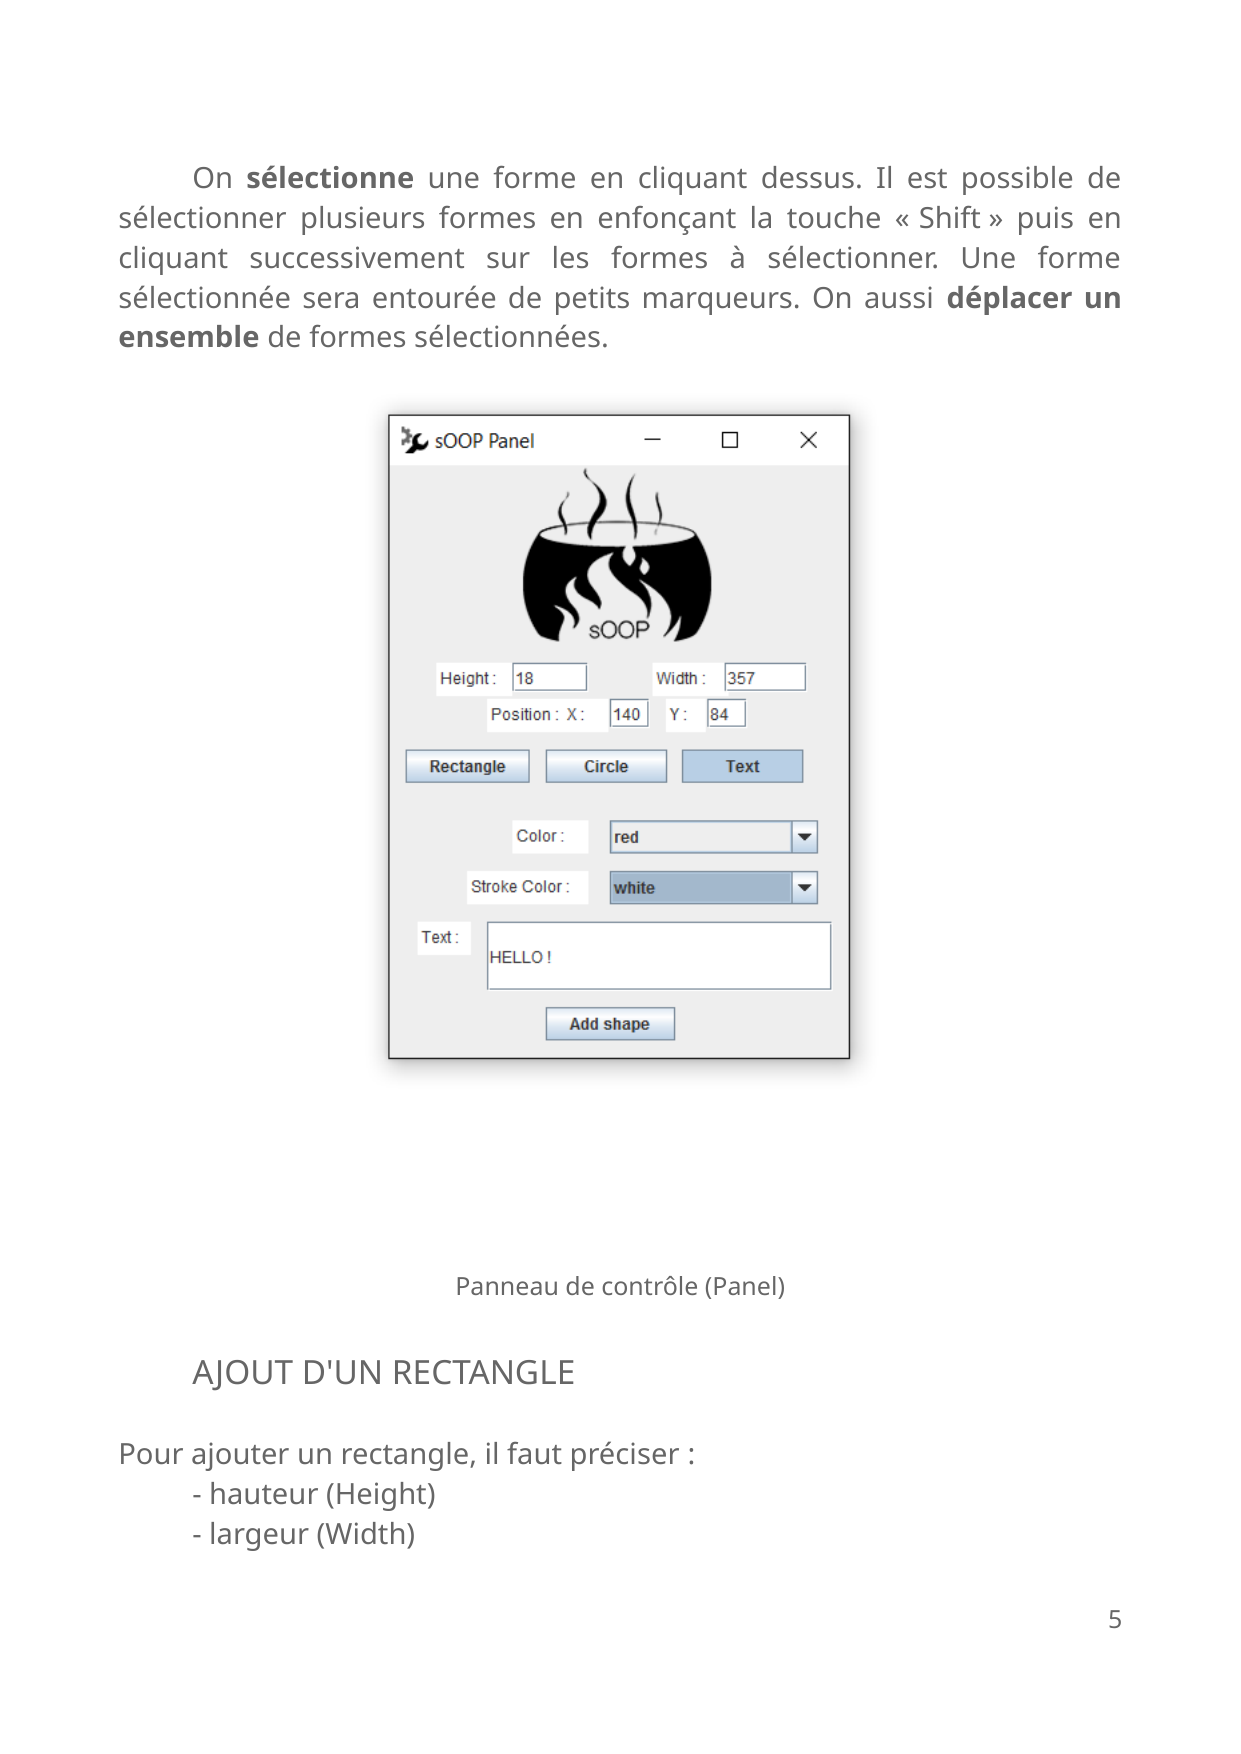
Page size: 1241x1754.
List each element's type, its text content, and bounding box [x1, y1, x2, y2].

text AJOUT D'UN RECTANGLE [118, 1348, 1122, 1394]
text Panneau de contrôle (Panel) [118, 1269, 1122, 1303]
text - largeur (Width) [118, 1513, 1122, 1553]
text Pour ajouter un rectangle, il faut préciser : [118, 1434, 1122, 1473]
text On sélectionne une forme en cliquant dessus. Il est possible de sélectionner plusieurs formes en enfonçant la touche « Shift » puis en cliquant successivement sur les formes à sélectionner. Une forme sélectionnée sera entourée de petits marqueurs. On aussi déplacer un ensemble de formes sélectionnées. [118, 158, 1122, 356]
picture [319, 356, 921, 1122]
text - hauteur (Height) [118, 1473, 1122, 1513]
